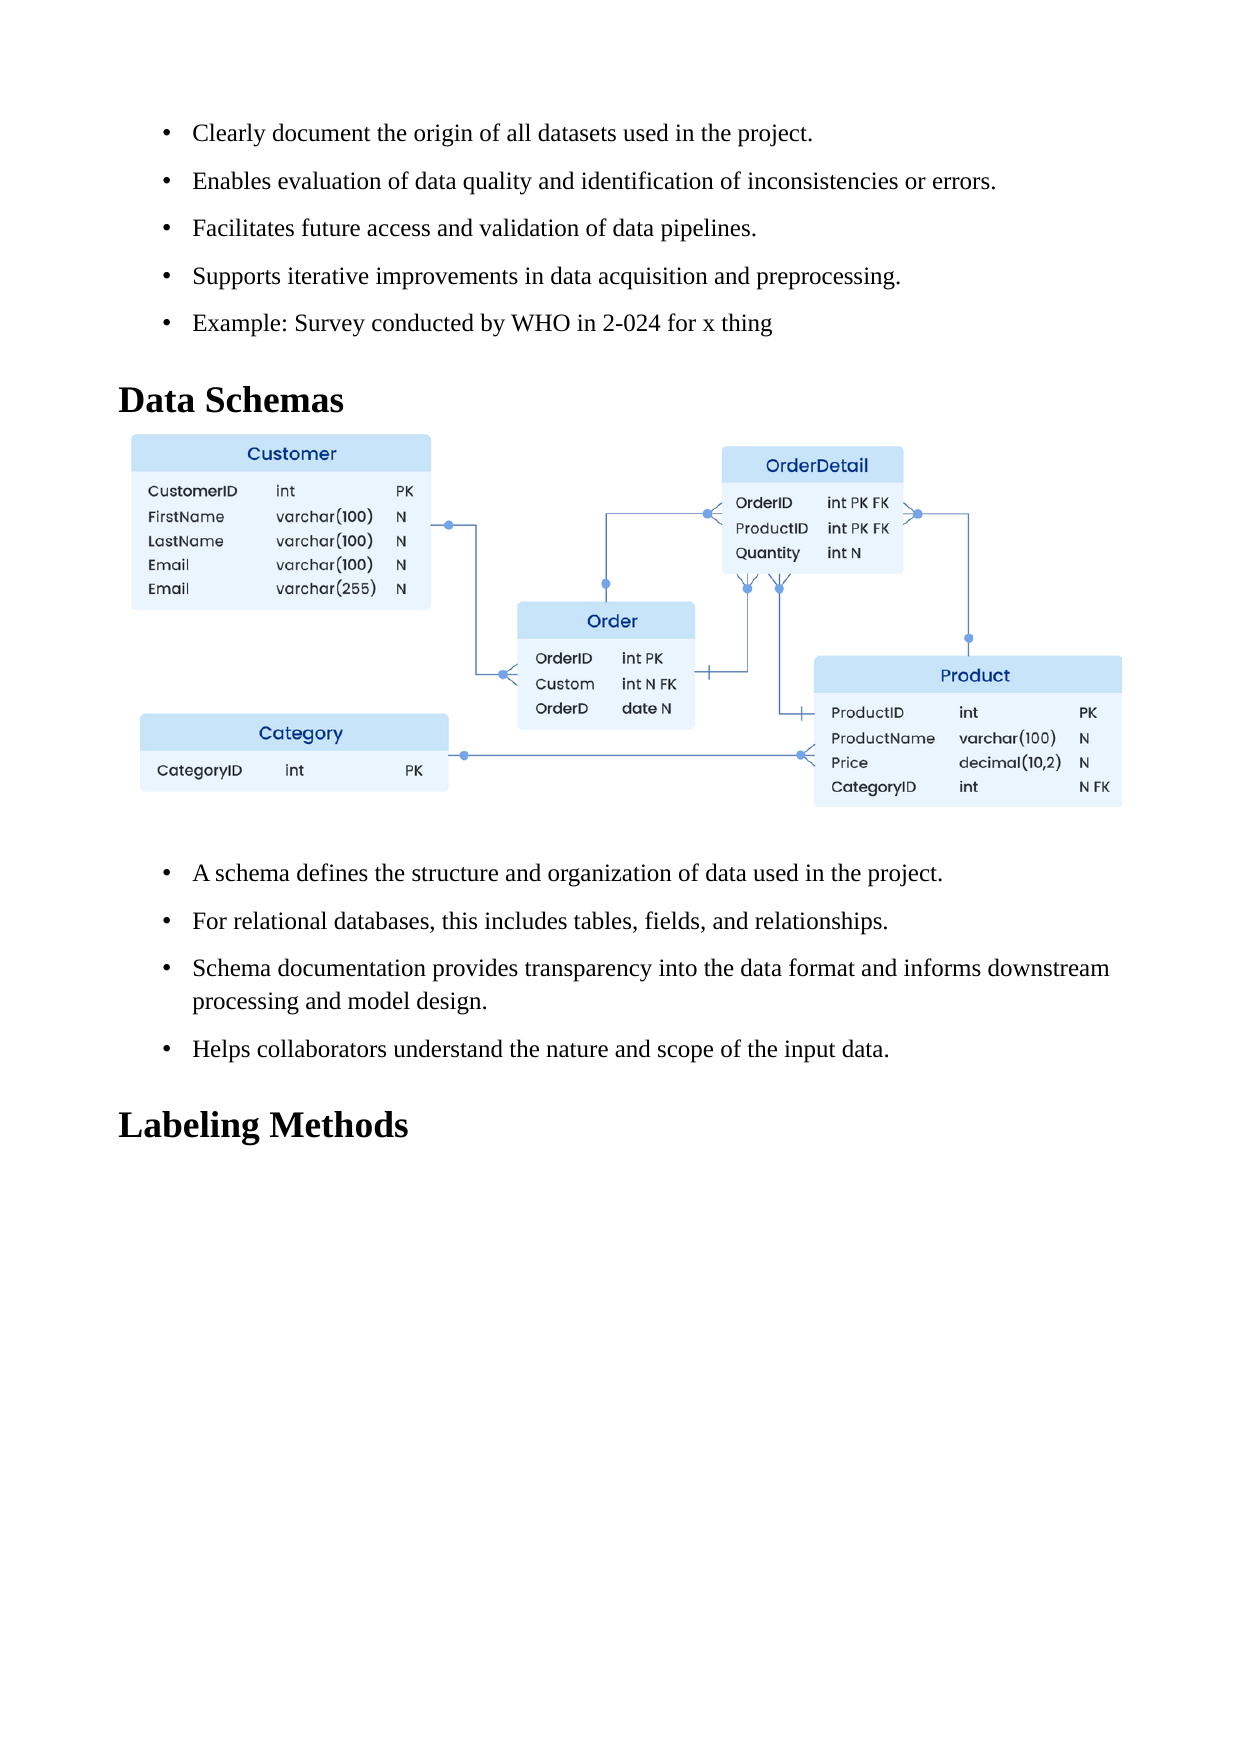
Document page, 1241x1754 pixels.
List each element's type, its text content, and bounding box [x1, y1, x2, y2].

subtitle Labeling Methods [118, 1102, 1122, 1146]
subtitle Data Schemas [118, 377, 1122, 420]
list Facilitates future access and validation of data pipelines. [162, 213, 1122, 242]
list Supports iterative improvements in data acquisition and preprocessing. [162, 261, 1122, 290]
picture [118, 432, 1123, 807]
list Enables evaluation of data quality and identification of inconsistencies or errors. [162, 166, 1122, 194]
list A schema defines the structure and organization of data used in the project. [162, 858, 1122, 887]
list Schema documentation provides transparency into the data format and informs downstream processing and model design. [162, 953, 1122, 1015]
list Clearly document the origin of all datasets used in the project. [162, 118, 1122, 147]
list Helps collaborators understand the nature and scope of the input data. [162, 1034, 1122, 1063]
list Example: Survey conducted by WHO in 2-024 for x thing [162, 308, 1122, 337]
list For relational databases, this includes tables, fields, and relationships. [162, 906, 1122, 934]
